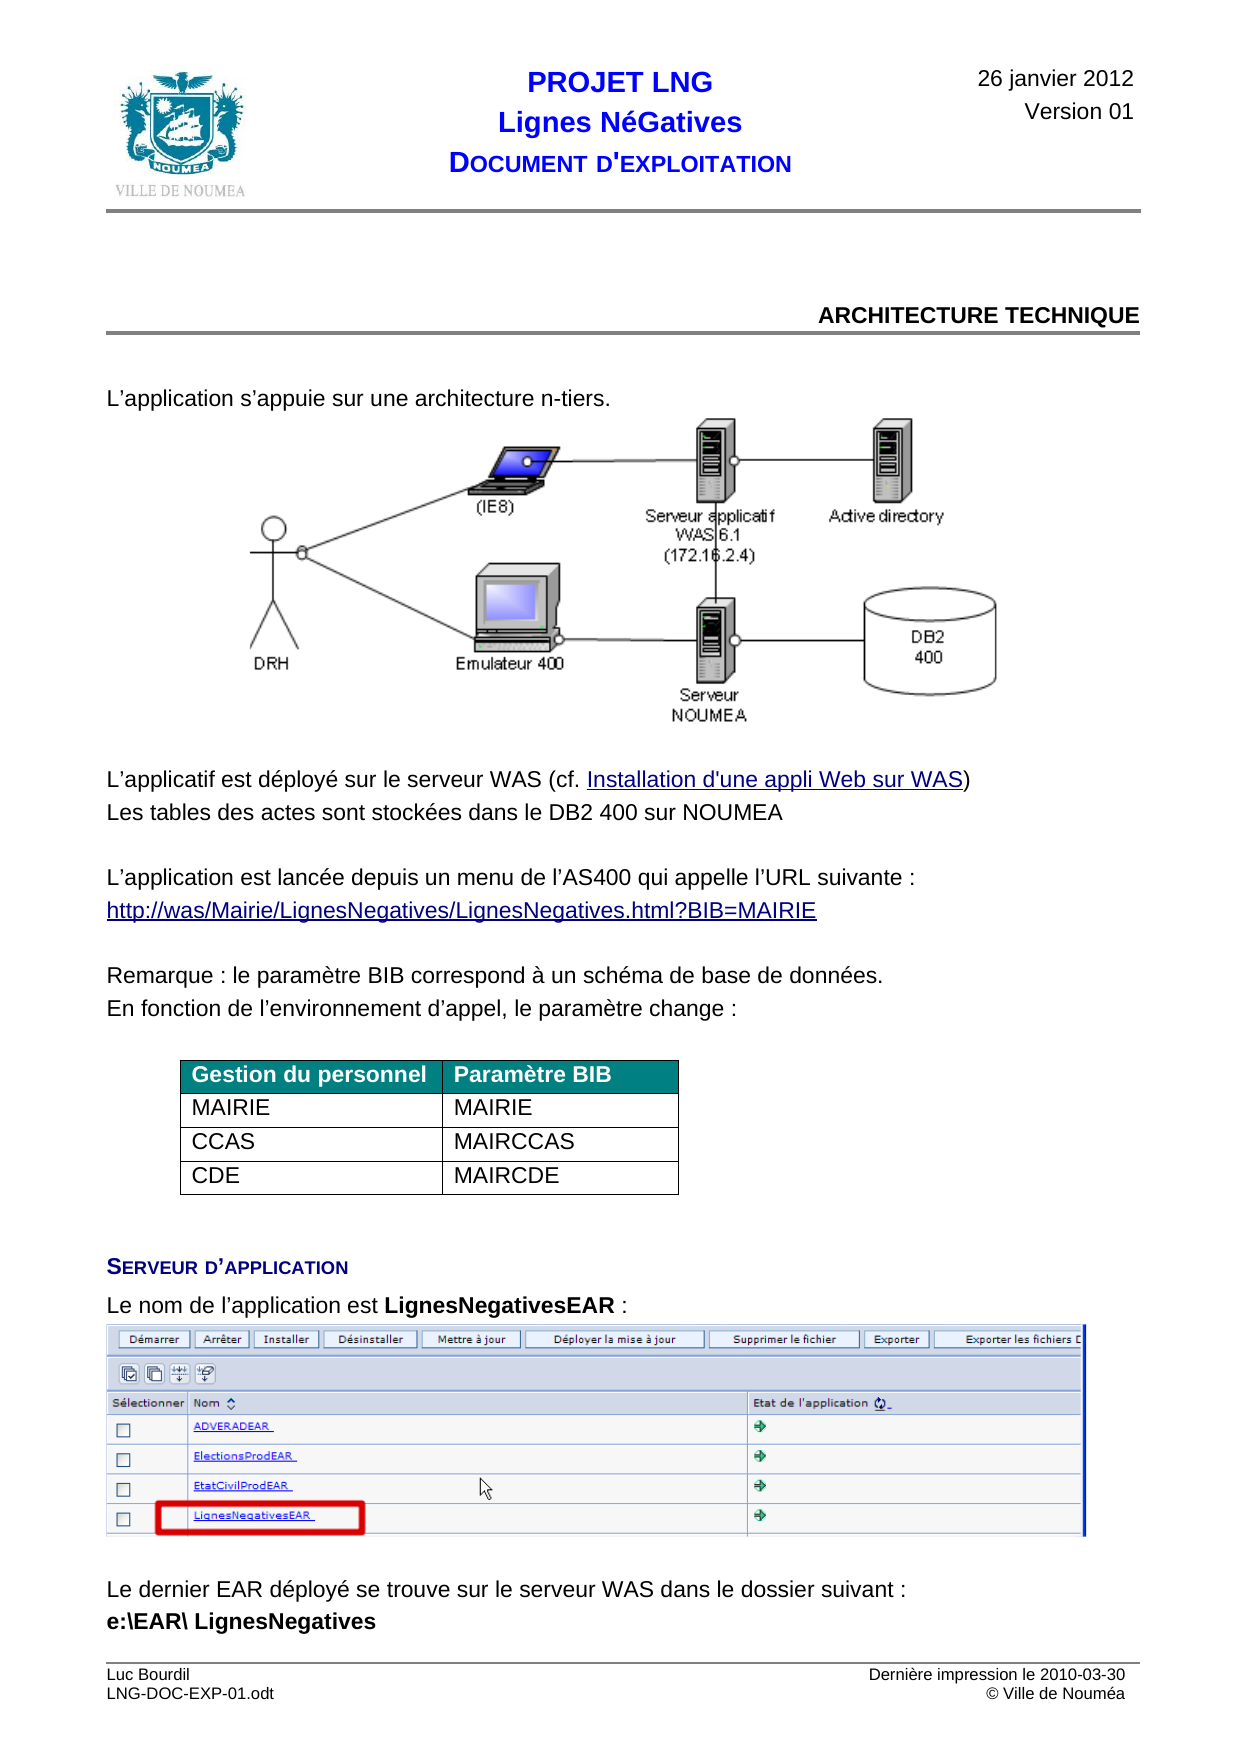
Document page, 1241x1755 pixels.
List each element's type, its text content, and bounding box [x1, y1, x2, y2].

text Les tables des actes sont stockées dans le DB2 400 sur NOUMEA [106, 799, 1140, 825]
table_header Gestion du personnel [181, 1061, 442, 1093]
table_cell MAIRIE [181, 1094, 442, 1127]
table_header Paramètre BIB [443, 1061, 678, 1093]
text e:\EAR\ LignesNegatives [106, 1608, 1140, 1635]
text Le dernier EAR déployé se trouve sur le serveur WAS dans le dossier suivant : [106, 1576, 1140, 1602]
table_cell CCAS [181, 1128, 442, 1161]
text Remarque : le paramètre BIB correspond à un schéma de base de données. [106, 962, 1140, 988]
text L’application s’appuie sur une architecture n-tiers. [106, 385, 1140, 412]
text L’application est lancée depuis un menu de l’AS400 qui appelle l’URL suivante : [106, 864, 1140, 890]
text http://was/Mairie/LignesNegatives/LignesNegatives.html?BIB=MAIRIE [106, 897, 1140, 923]
table_cell MAIRCDE [443, 1162, 678, 1194]
table_cell CDE [181, 1162, 442, 1194]
table_cell MAIRIE [443, 1094, 678, 1127]
subtitle Architecture technique [106, 302, 1140, 331]
subtitle Serveur d’application [106, 1253, 1140, 1279]
text Le nom de l’application est LignesNegativesEAR : [106, 1292, 1140, 1318]
table_cell MAIRCCAS [443, 1128, 678, 1161]
text En fonction de l’environnement d’appel, le paramètre change : [106, 994, 1140, 1021]
text L’applicatif est déployé sur le serveur WAS (cf. Installation d'une appli Web sur WAS) [106, 766, 1140, 793]
